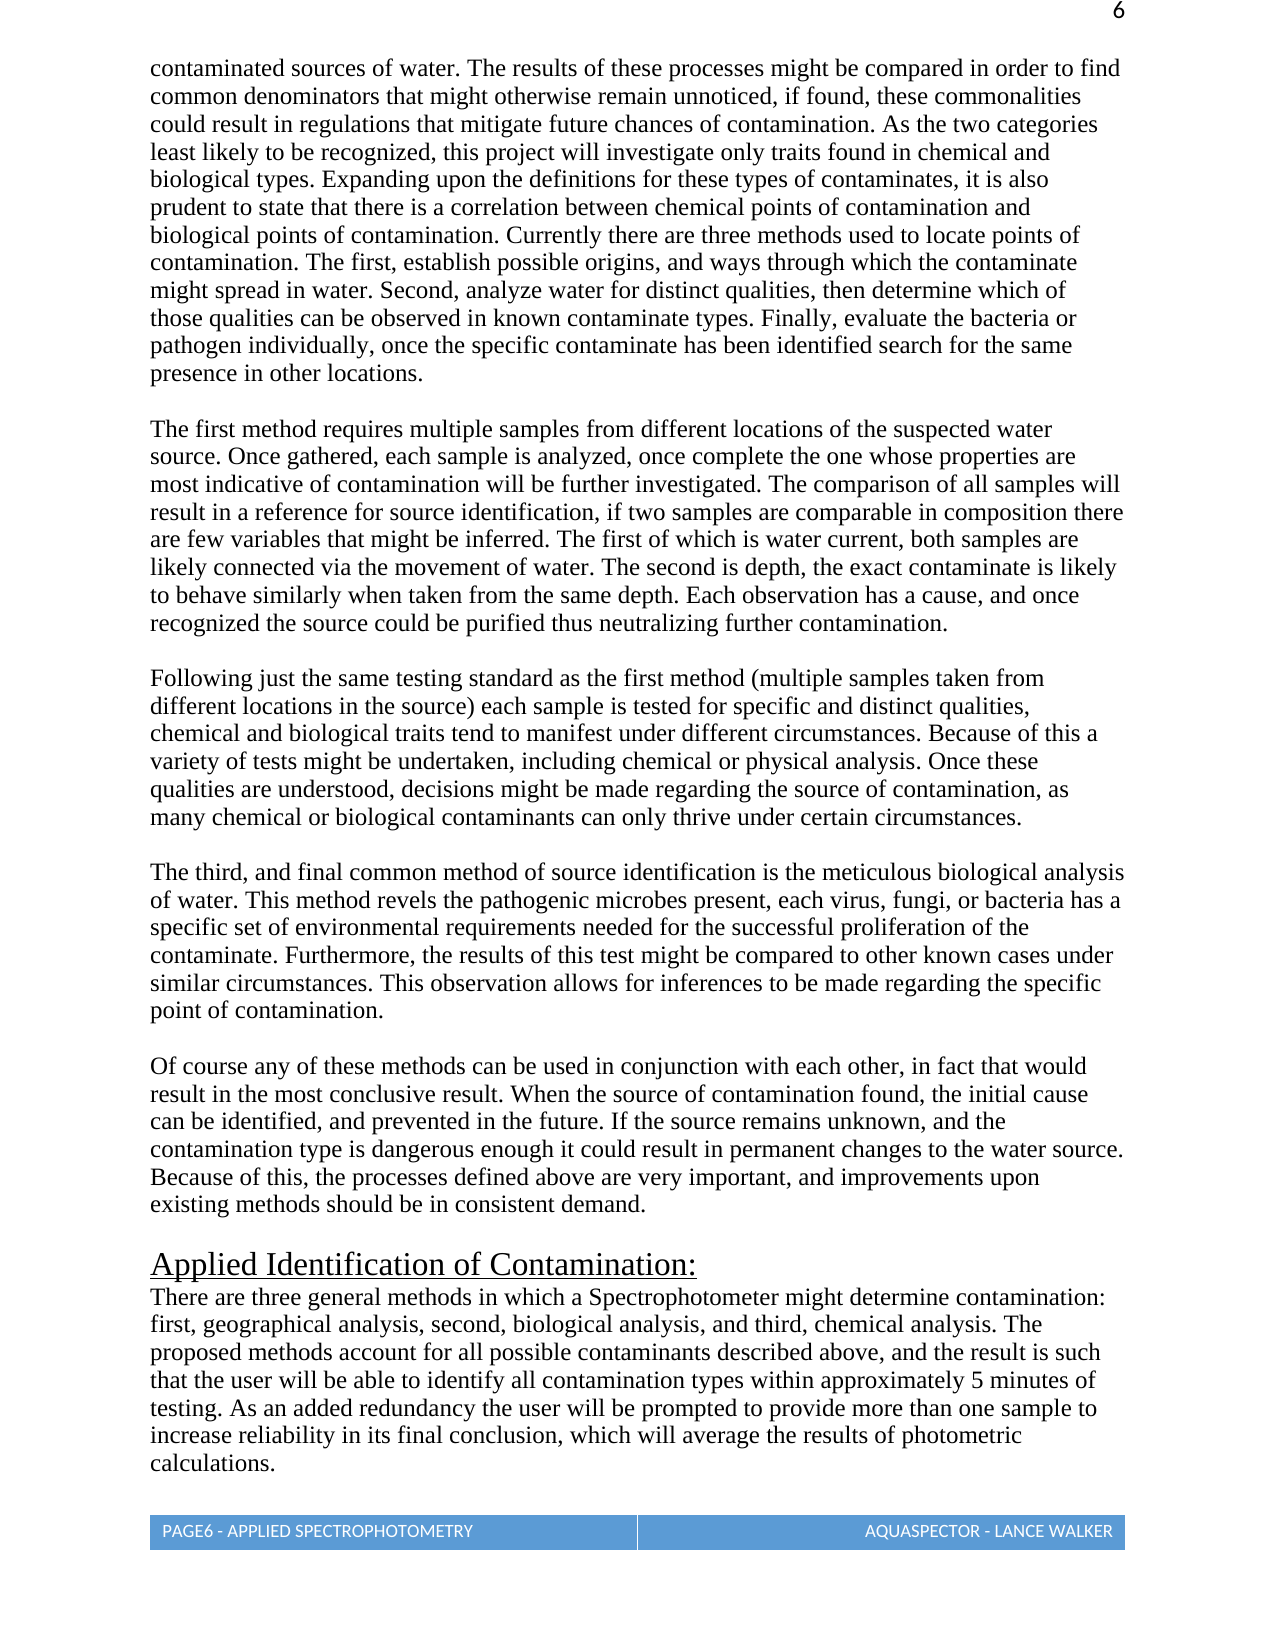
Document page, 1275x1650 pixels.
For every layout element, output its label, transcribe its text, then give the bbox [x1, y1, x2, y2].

text Of course any of these methods can be used in conjunction with each other, in fact that would result in the most conclusive result. When the source of contamination found, the initial cause can be identified, and prevented in the future. If the source remains unknown, and the contamination type is dangerous enough it could result in permanent changes to the water source. Because of this, the processes defined above are very important, and improvements upon existing methods should be in consistent demand. [150, 1052, 1125, 1218]
text The third, and final common method of source identification is the meticulous biological analysis of water. This method revels the pathogenic microbes present, each virus, fungi, or bacteria has a specific set of environmental requirements needed for the successful proliferation of the contaminate. Furthermore, the results of this test might be compared to other known cases under similar circumstances. This observation allows for inferences to be made regarding the specific point of contamination. [150, 858, 1125, 1024]
text The first method requires multiple samples from different locations of the suspected water source. Once gathered, each sample is analyzed, once complete the one whose properties are most indicative of contamination will be further investigated. The comparison of all samples will result in a reference for source identification, if two samples are comparable in composition there are few variables that might be inferred. The first of which is water current, both samples are likely connected via the movement of water. The second is depth, the exact contaminate is likely to behave similarly when taken from the same depth. Each observation has a cause, and once recognized the source could be purified thus neutralizing further contamination. [150, 415, 1125, 636]
text contaminated sources of water. The results of these processes might be compared in order to find common denominators that might otherwise remain unnoticed, if found, these commonalities could result in regulations that mitigate future chances of contamination. As the two categories least likely to be recognized, this project will investigate only traits found in chemical and biological types. Expanding upon the definitions for these types of contaminates, it is also prudent to state that there is a correlation between chemical points of contamination and biological points of contamination. Currently there are three methods used to locate points of contamination. The first, establish possible origins, and ways through which the contaminate might spread in water. Second, analyze water for distinct qualities, then determine which of those qualities can be observed in known contaminate types. Finally, evaluate the bacteria or pathogen individually, once the specific contaminate has been identified search for the same presence in other locations. [150, 54, 1125, 387]
text Following just the same testing standard as the first method (multiple samples taken from different locations in the source) each sample is tested for specific and distinct qualities, chemical and biological traits tend to manifest under different circumstances. Because of this a variety of tests might be undertaken, including chemical or physical analysis. Once these qualities are understood, decisions might be made regarding the source of contamination, as many chemical or biological contaminants can only thrive under certain circumstances. [150, 664, 1125, 830]
text There are three general methods in which a Spectrophotometer might determine contamination: first, geographical analysis, second, biological analysis, and third, chemical analysis. The proposed methods account for all possible contaminants described above, and the result is such that the user will be able to identify all contamination types within approximately 5 minutes of testing. As an added redundancy the user will be prompted to provide more than one sample to increase reliability in its final conclusion, which will average the results of photometric calculations. [150, 1283, 1125, 1477]
text Applied Identification of Contamination: [150, 1246, 1125, 1283]
